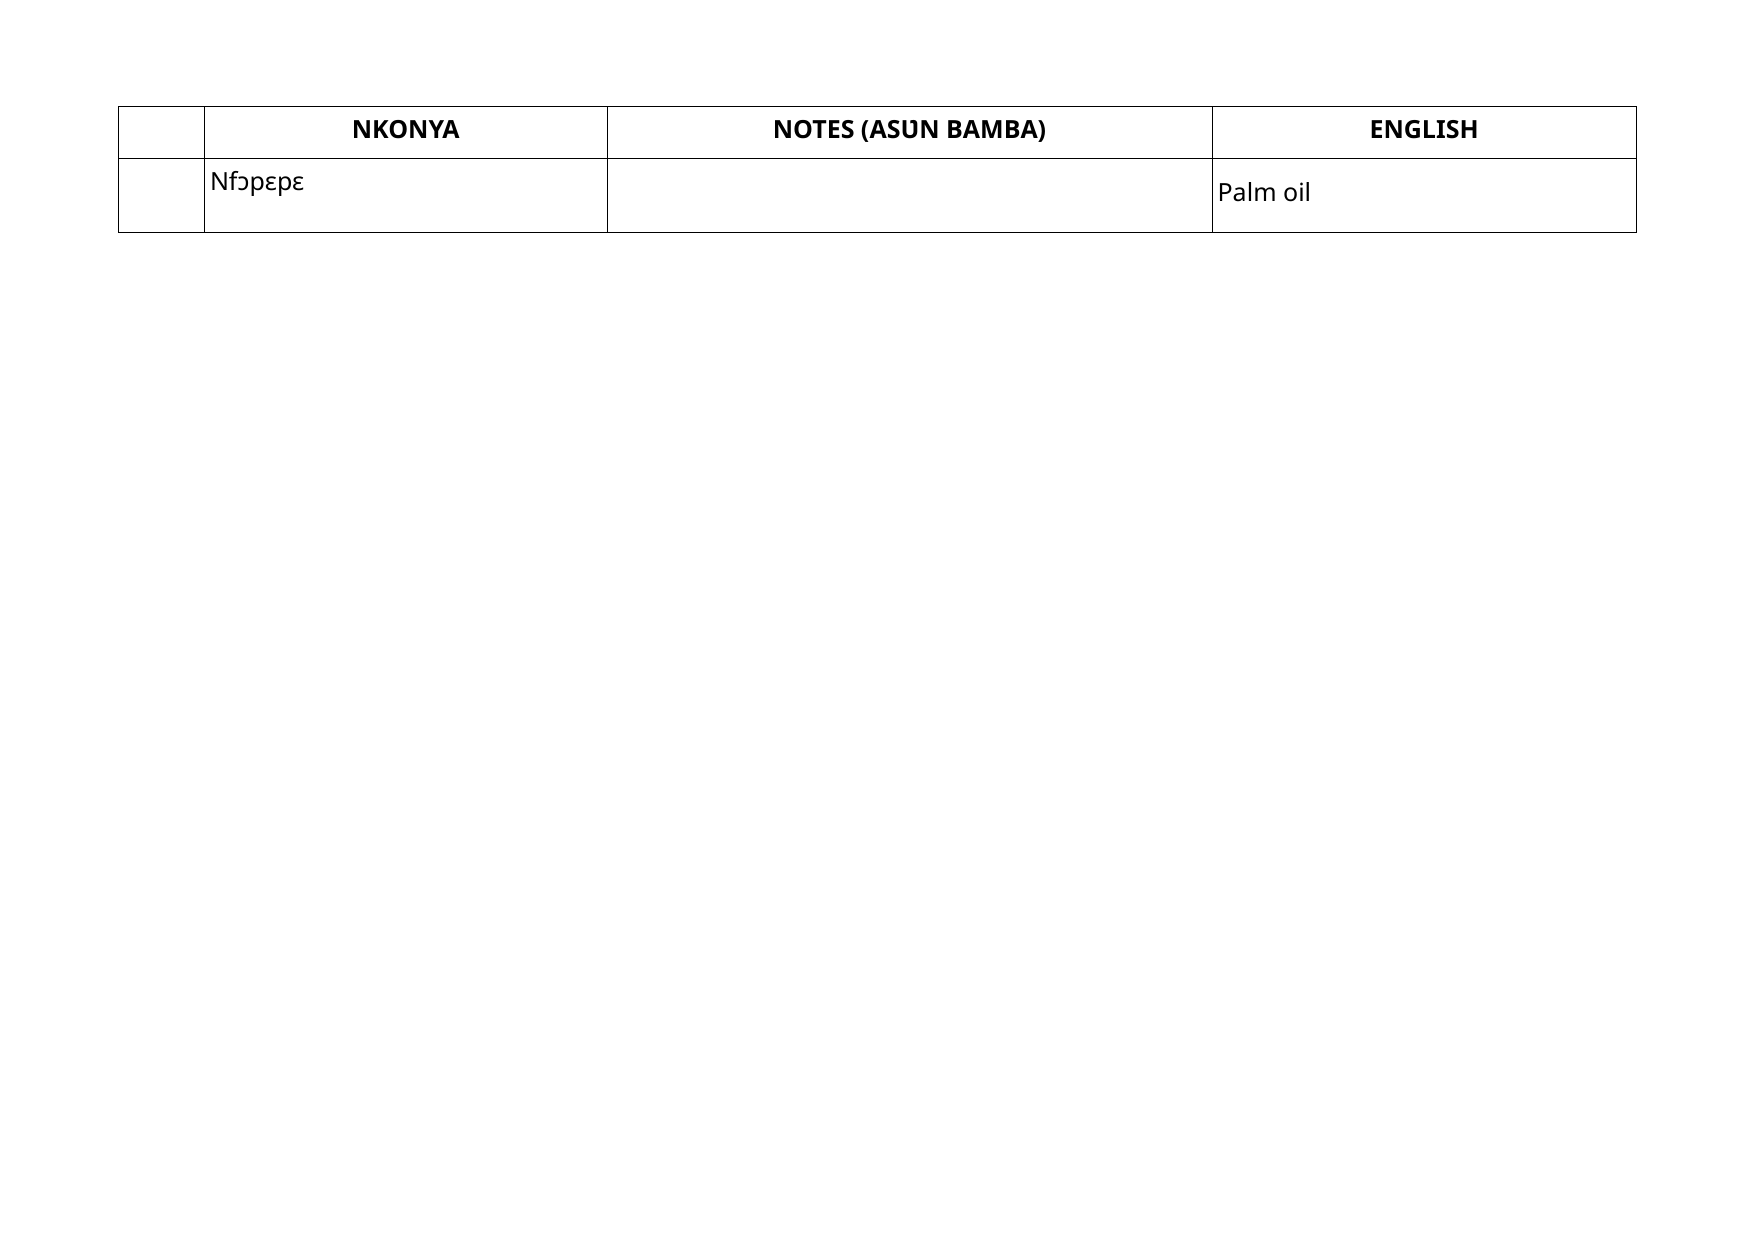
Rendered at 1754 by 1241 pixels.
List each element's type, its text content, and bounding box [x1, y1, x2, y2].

table_cell [119, 159, 204, 232]
table_cell Palm oil [1213, 159, 1636, 232]
table_header [119, 107, 204, 157]
table_header NKONYA [205, 107, 607, 157]
table_header ENGLISH [1213, 107, 1636, 157]
table_cell Nfɔpɛpɛ [205, 159, 607, 232]
table_cell [608, 159, 1212, 232]
table_header NOTES (ASƲN BAMBA) [608, 107, 1212, 157]
